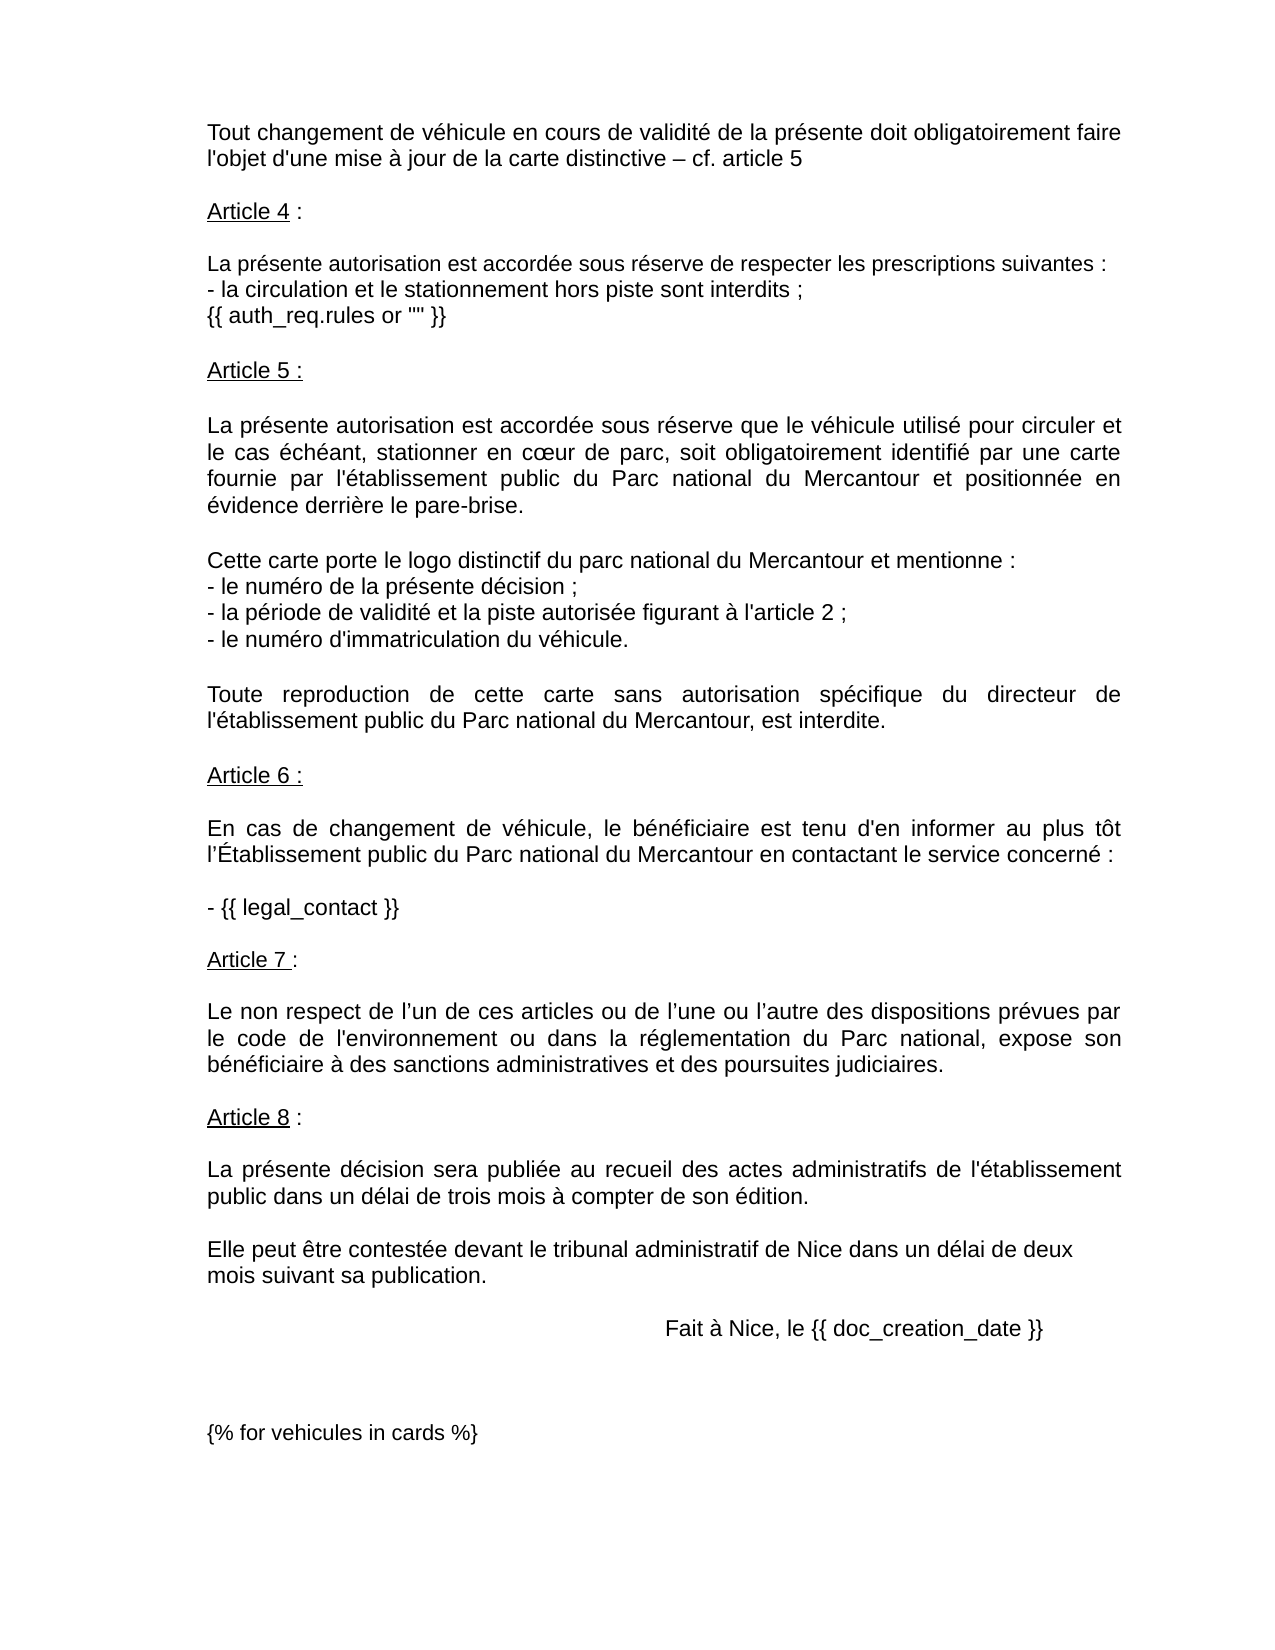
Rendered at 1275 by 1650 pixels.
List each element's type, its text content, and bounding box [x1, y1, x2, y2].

text Toute reproduction de cette carte sans autorisation spécifique du directeur de l'établissement public du Parc national du Mercantour, est interdite. [207, 681, 1122, 733]
list - la période de validité et la piste autorisée figurant à l'article 2 ; [207, 599, 1122, 626]
text Elle peut être contestée devant le tribunal administratif de Nice dans un délai de deux mois suivant sa publication. [207, 1236, 1122, 1288]
text {% for vehicules in cards %} [207, 1420, 1122, 1445]
text En cas de changement de véhicule, le bénéficiaire est tenu d'en informer au plus tôt l’Établissement public du Parc national du Mercantour en contactant le service concerné : [207, 815, 1122, 868]
text Article 7 : [207, 947, 1122, 972]
text Article 6 : [207, 762, 1122, 789]
text La présente autorisation est accordée sous réserve de respecter les prescriptions suivantes : [207, 251, 1122, 276]
text Tout changement de véhicule en cours de validité de la présente doit obligatoirement faire l'objet d'une mise à jour de la carte distinctive – cf. article 5 [207, 119, 1122, 172]
text Article 4 : [207, 198, 1122, 224]
text Le non respect de l’un de ces articles ou de l’une ou l’autre des dispositions prévues par le code de l'environnement ou dans la réglementation du Parc national, expose son bénéficiaire à des sanctions administratives et des poursuites judiciaires. [207, 998, 1122, 1077]
text Fait à Nice, le {{ doc_creation_date }} [207, 1314, 1122, 1341]
list - le numéro de la présente décision ; [207, 573, 1122, 599]
text Article 8 : [207, 1104, 1122, 1130]
text Article 5 : [207, 357, 1122, 384]
list - le numéro d'immatriculation du véhicule. [207, 626, 1122, 652]
text {{ auth_req.rules or "" }} [207, 302, 1122, 329]
text - la circulation et le stationnement hors piste sont interdits ; [207, 276, 1122, 302]
text Cette carte porte le logo distinctif du parc national du Mercantour et mentionne : [207, 547, 1122, 573]
text - {{ legal_contact }} [207, 894, 1122, 920]
text La présente décision sera publiée au recueil des actes administratifs de l'établissement public dans un délai de trois mois à compter de son édition. [207, 1156, 1122, 1209]
text La présente autorisation est accordée sous réserve que le véhicule utilisé pour circuler et le cas échéant, stationner en cœur de parc, soit obligatoirement identifié par une carte fournie par l'établissement public du Parc national du Mercantour et positionnée en évidence derrière le pare-brise. [207, 412, 1122, 518]
